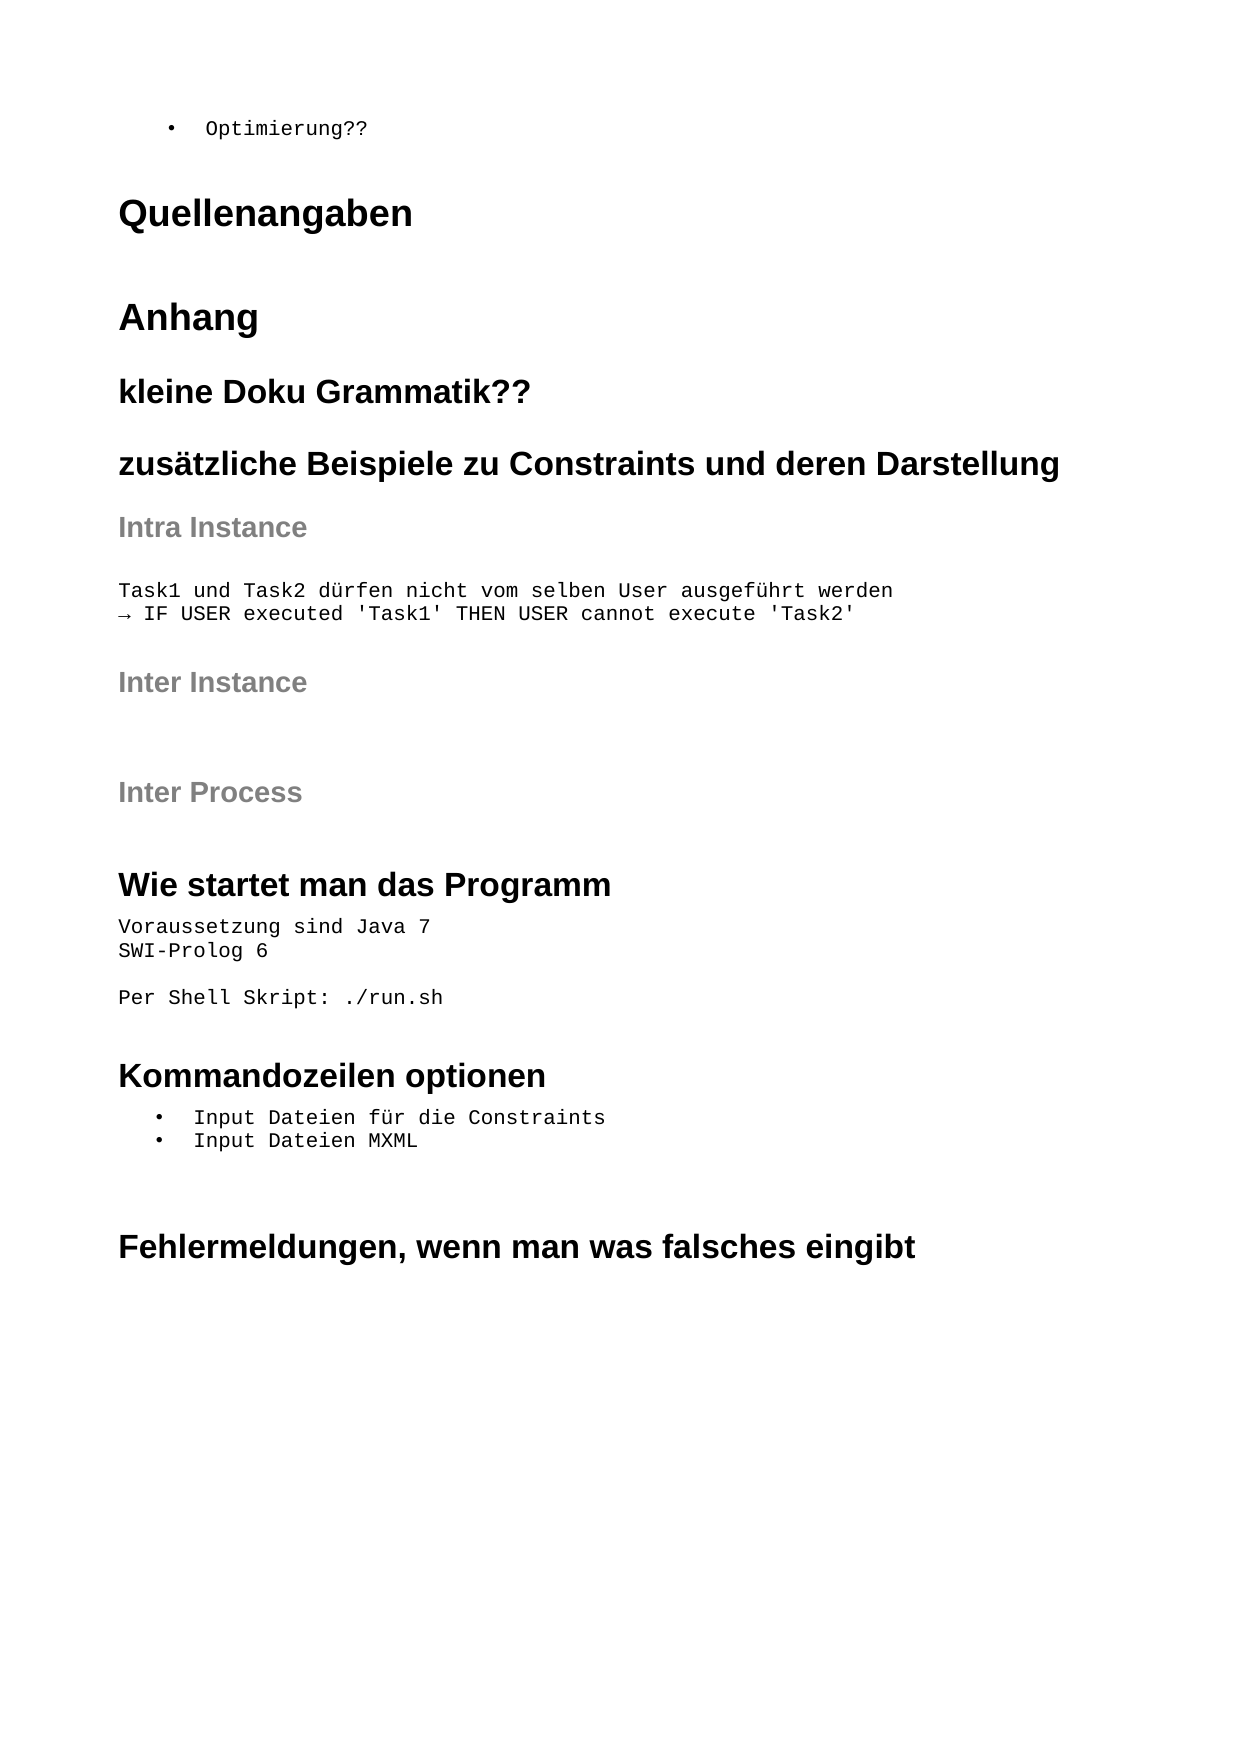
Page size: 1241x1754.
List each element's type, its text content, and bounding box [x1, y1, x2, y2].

subtitle Inter Process [118, 775, 1122, 808]
subtitle zusätzliche Beispiele zu Constraints und deren Darstellung [118, 444, 1122, 483]
text SWI-Prolog 6 [118, 940, 1122, 964]
subtitle Quellenangaben [118, 190, 1122, 234]
list Optimierung?? [168, 118, 1122, 142]
subtitle Fehlermeldungen, wenn man was falsches eingibt [118, 1227, 1122, 1266]
list Input Dateien MXML [156, 1130, 1122, 1154]
subtitle Inter Instance [118, 665, 1122, 699]
list Input Dateien für die Constraints [156, 1107, 1122, 1130]
text Per Shell Skript: ./run.sh [118, 987, 1122, 1011]
subtitle Wie startet man das Programm [118, 865, 1122, 904]
text Task1 und Task2 dürfen nicht vom selben User ausgeführt werden [118, 579, 1122, 603]
subtitle Anhang [118, 295, 1122, 339]
text → IF USER executed 'Task1' THEN USER cannot execute 'Task2' [118, 603, 1122, 627]
text Voraussetzung sind Java 7 [118, 916, 1122, 940]
subtitle Kommandozeilen optionen [118, 1056, 1122, 1094]
subtitle kleine Doku Grammatik?? [118, 372, 1122, 411]
subtitle Intra Instance [118, 510, 1122, 543]
